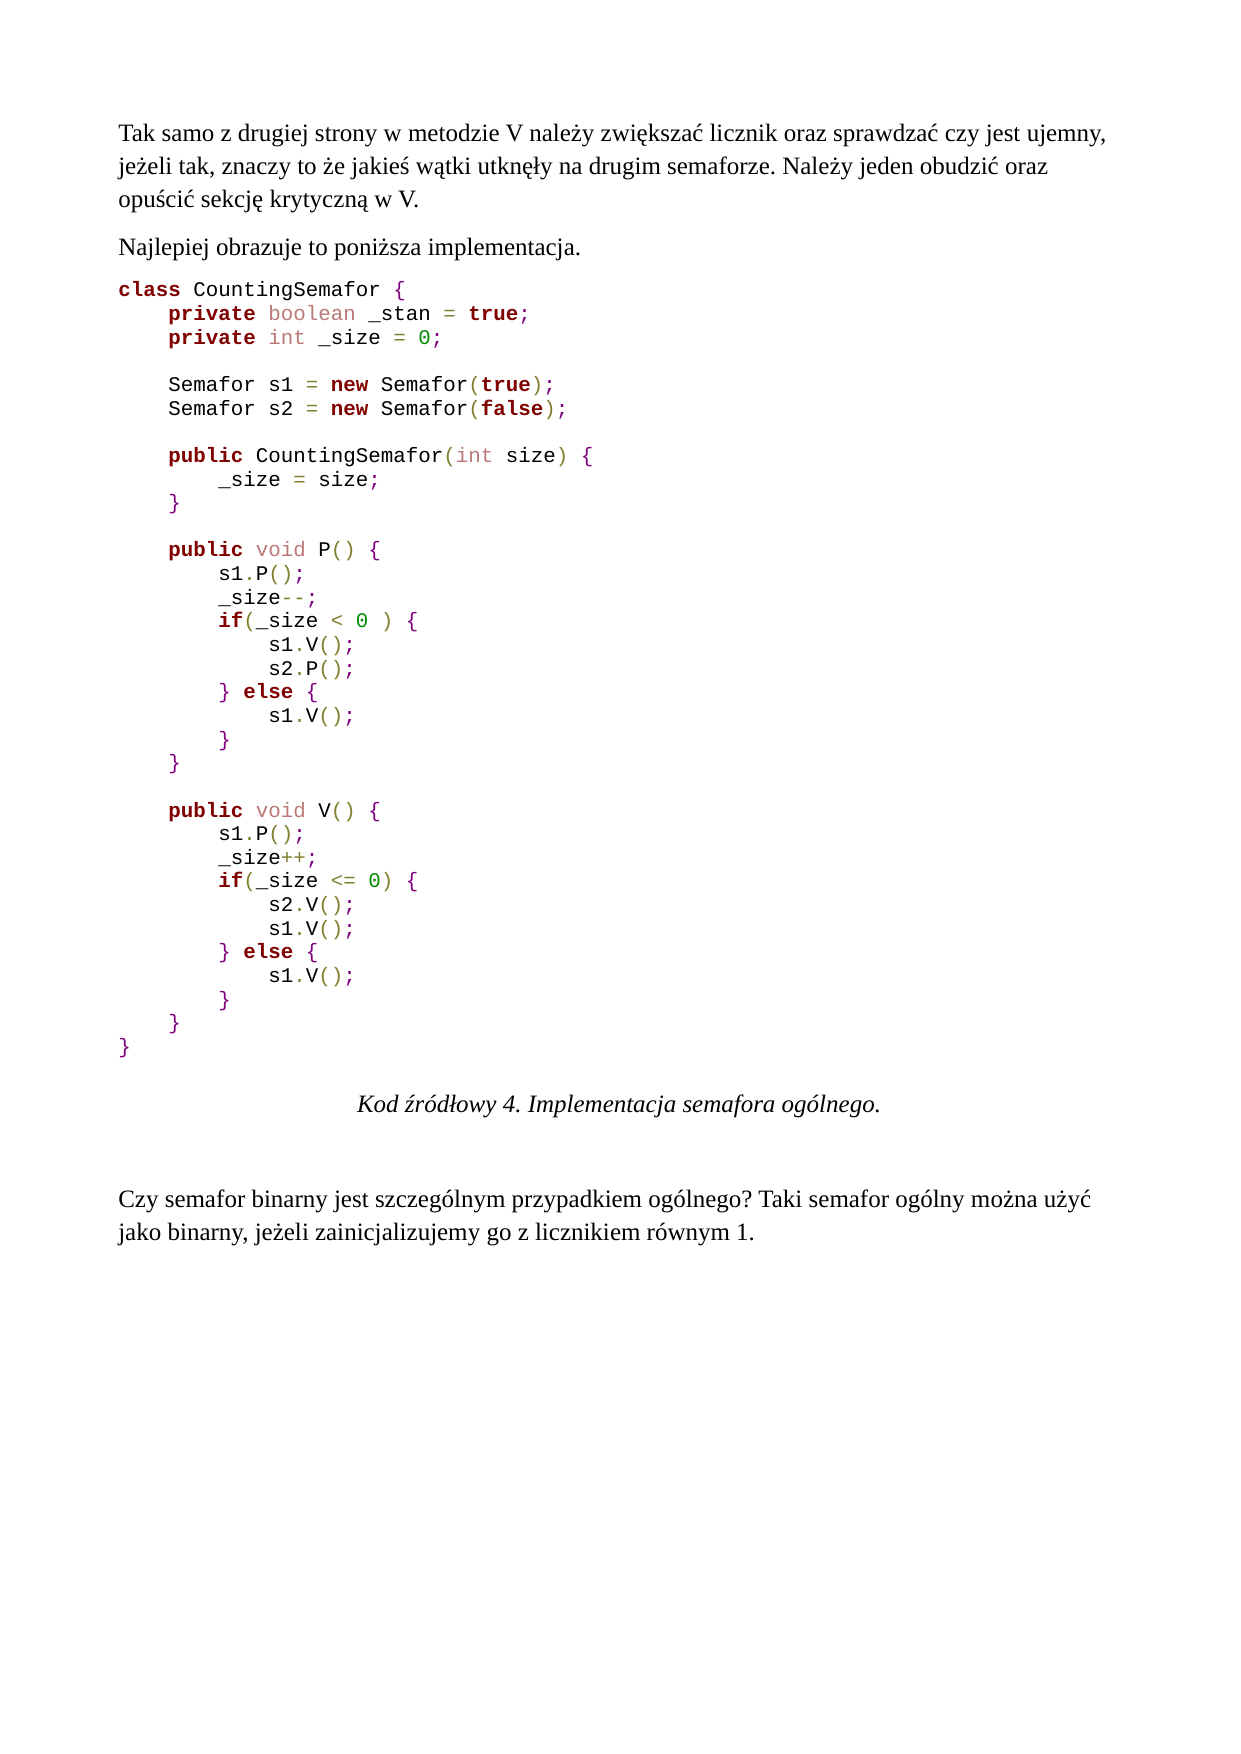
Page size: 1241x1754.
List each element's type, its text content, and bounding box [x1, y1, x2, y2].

text s1.V(); [118, 918, 1122, 941]
text Kod źródłowy 4. Implementacja semafora ogólnego. [118, 1089, 1122, 1118]
text } [118, 989, 1122, 1012]
text _size--; [118, 587, 1122, 610]
text s1.V(); [118, 965, 1122, 989]
text Tak samo z drugiej strony w metodzie V należy zwiększać licznik oraz sprawdzać czy jest ujemny, jeżeli tak, znaczy to że jakieś wątki utknęły na drugim semaforze. Należy jeden obudzić oraz opuścić sekcję krytyczną w V. [118, 118, 1122, 213]
text s2.V(); [118, 894, 1122, 918]
text s1.P(); [118, 823, 1122, 847]
text private boolean _stan = true; [118, 303, 1122, 327]
text Semafor s1 = new Semafor(true); [118, 374, 1122, 398]
text } [118, 492, 1122, 516]
text private int _size = 0; [118, 327, 1122, 350]
text } else { [118, 941, 1122, 965]
text s1.V(); [118, 705, 1122, 729]
text public void V() { [118, 799, 1122, 823]
text s1.V(); [118, 634, 1122, 658]
text if(_size <= 0) { [118, 871, 1122, 894]
text } [118, 752, 1122, 776]
text Semafor s2 = new Semafor(false); [118, 398, 1122, 421]
text _size = size; [118, 468, 1122, 492]
text public CountingSemafor(int size) { [118, 445, 1122, 468]
text } [118, 1036, 1122, 1060]
text s1.P(); [118, 563, 1122, 587]
text _size++; [118, 847, 1122, 871]
text } [118, 729, 1122, 752]
text Najlepiej obrazuje to poniższa implementacja. [118, 232, 1122, 261]
text class CountingSemafor { [118, 279, 1122, 303]
text s2.P(); [118, 658, 1122, 681]
text } [118, 1012, 1122, 1036]
text if(_size < 0 ) { [118, 610, 1122, 634]
text public void P() { [118, 539, 1122, 563]
text Czy semafor binarny jest szczególnym przypadkiem ogólnego? Taki semafor ogólny można użyć jako binarny, jeżeli zainicjalizujemy go z licznikiem równym 1. [118, 1184, 1122, 1246]
text } else { [118, 681, 1122, 705]
